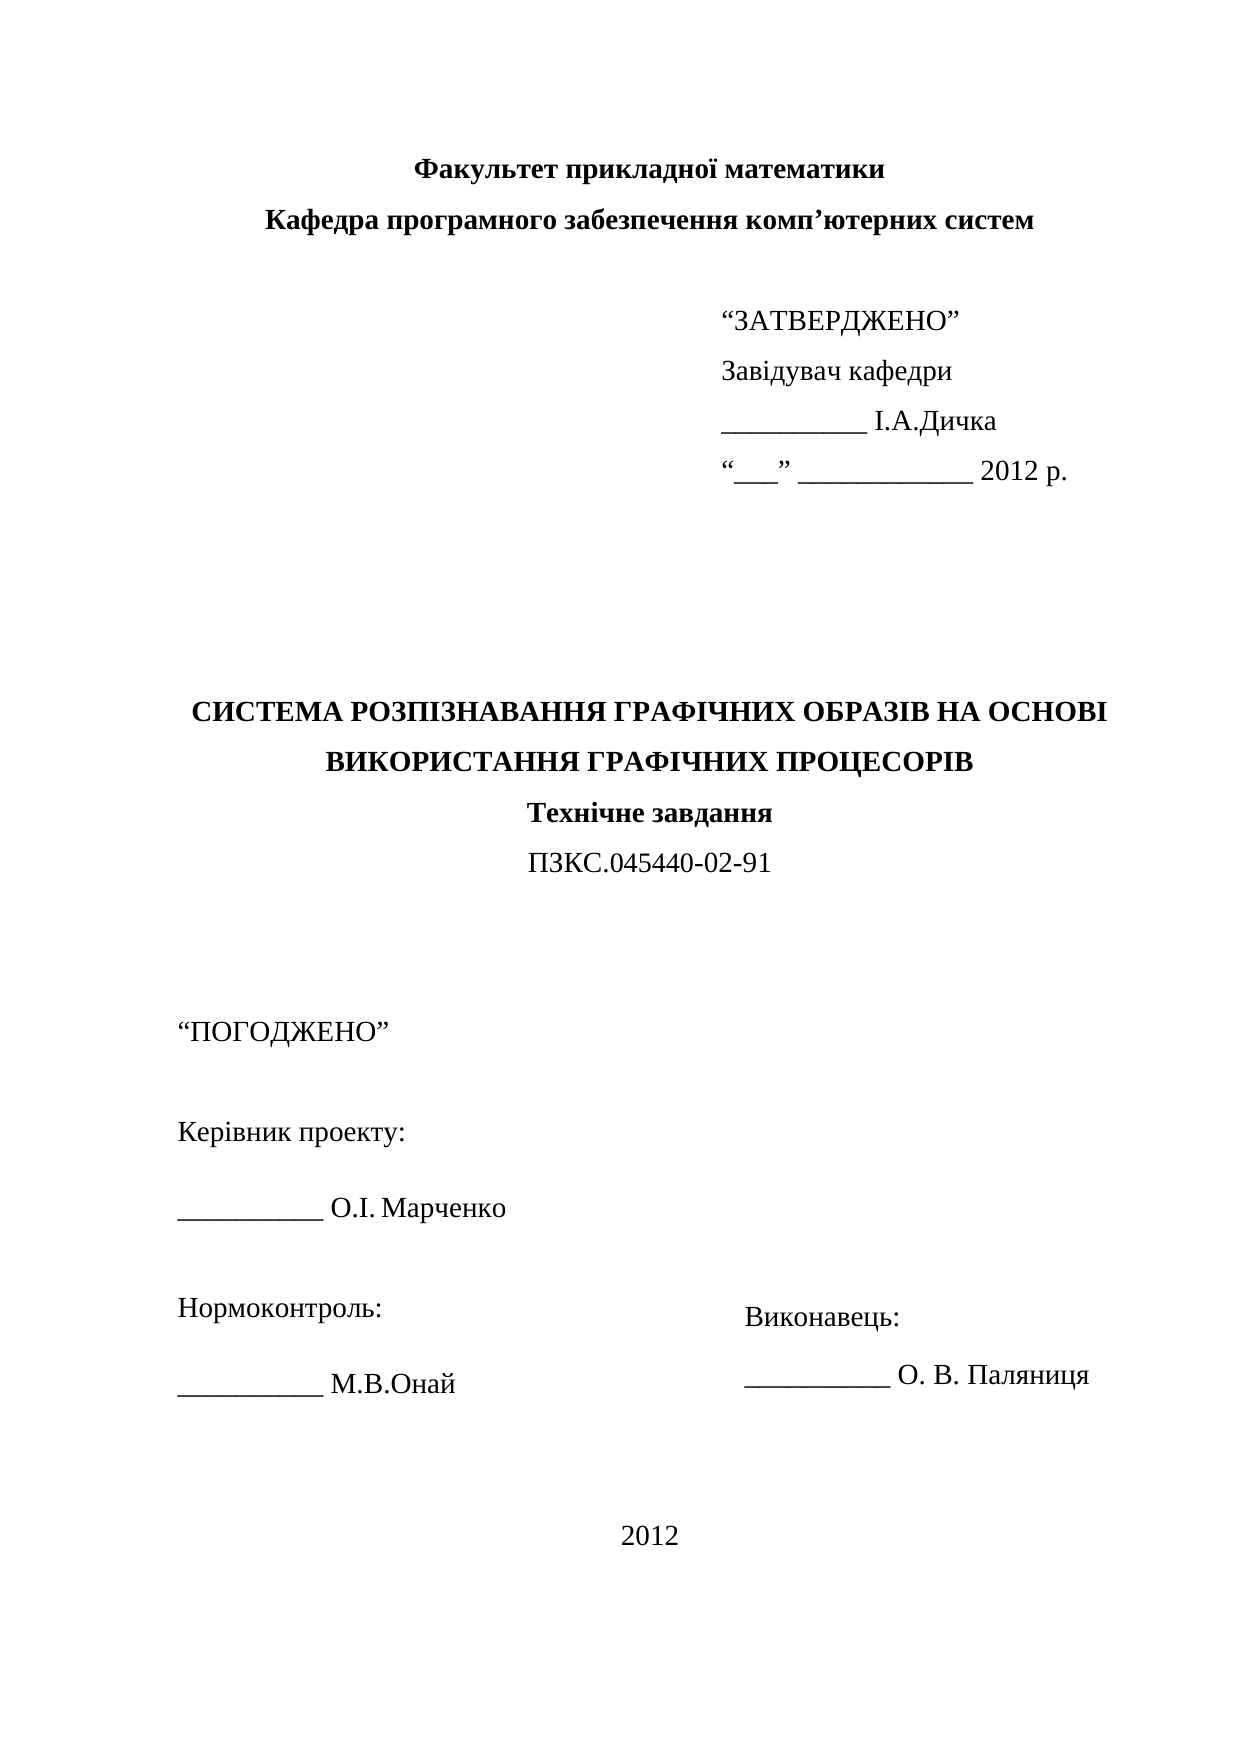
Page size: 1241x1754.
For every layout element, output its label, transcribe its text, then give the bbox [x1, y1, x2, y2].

text 2012 [177, 1518, 1122, 1551]
text ПЗКС.045440-02-91 [177, 845, 1122, 879]
text “ЗАТВЕРДЖЕНО” [721, 303, 1122, 336]
text Факультет прикладної математики [177, 152, 1122, 185]
text Завідувач кафедри [721, 353, 1122, 386]
table_header Виконавець: __________ О. В. Паляниця [733, 1014, 1108, 1424]
text __________ І.А.Дичка [721, 403, 1122, 437]
table_header “ПОГОДЖЕНО” Керівник проекту: __________ О.І. Марченко Нормоконтроль: __________ М.В.Онай [166, 1014, 733, 1424]
text СИСТЕМА РОЗПІЗНАВАННЯ ГРАФІЧНИХ ОБРАЗІВ НА ОСНОВІ ВИКОРИСТАННЯ ГРАФІЧНИХ ПРОЦЕСОРІВ [177, 694, 1122, 778]
text Кафедра програмного забезпечення комп’ютерних систем [177, 202, 1122, 236]
text Технічне завдання [177, 795, 1122, 828]
text “___” ____________ 2012 р. [721, 453, 1122, 487]
